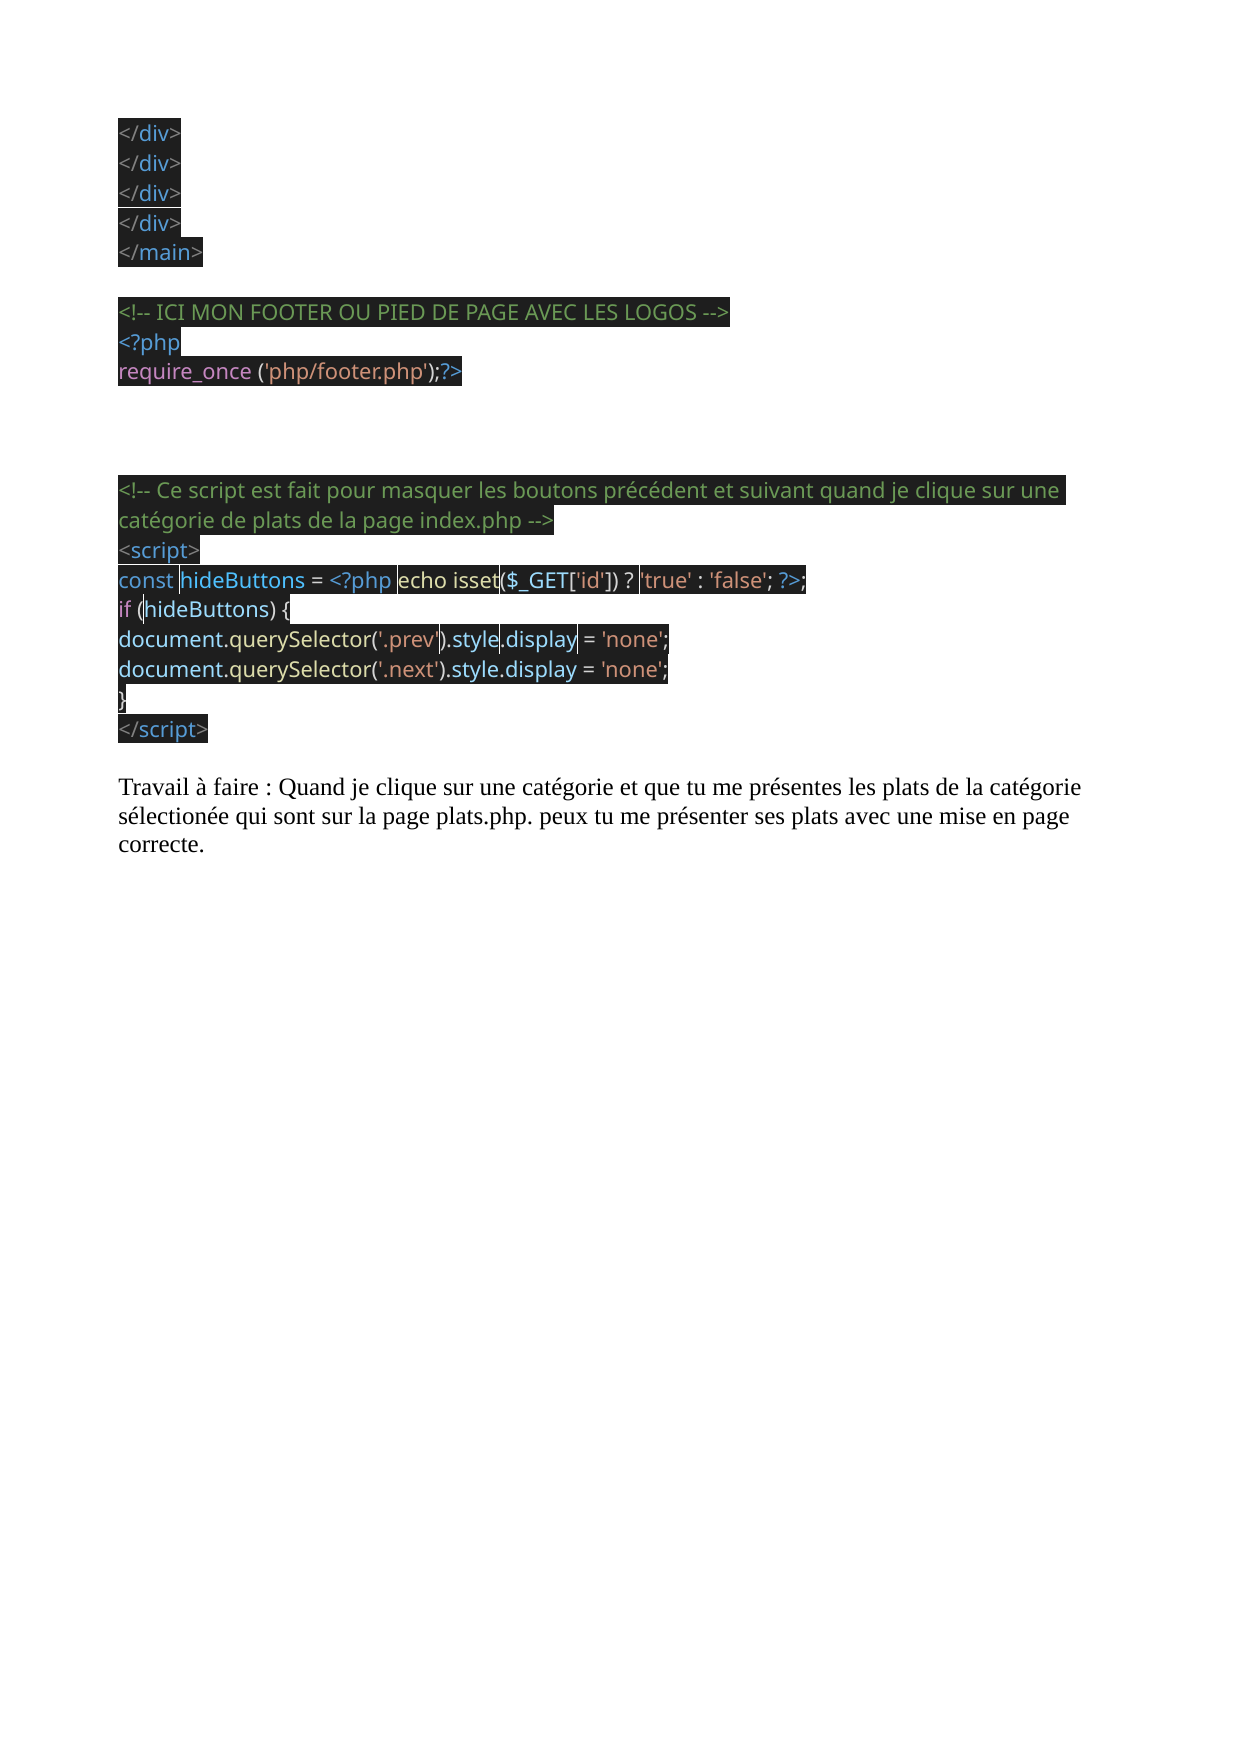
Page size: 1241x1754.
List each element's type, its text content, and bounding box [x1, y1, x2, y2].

text </div> [118, 118, 1122, 148]
text </div> [118, 207, 1122, 237]
text </div> [118, 178, 1122, 207]
text require_once ('php/footer.php');?> [118, 356, 1122, 386]
text </main> [118, 237, 1122, 267]
text document.querySelector('.next').style.display = 'none'; [118, 654, 1122, 684]
text if (hideButtons) { [118, 594, 1122, 624]
text <?php [118, 327, 1122, 356]
text <script> [118, 535, 1122, 564]
text } [118, 684, 1122, 713]
text const hideButtons = <?php echo isset($_GET['id']) ? 'true' : 'false'; ?>; [118, 564, 1122, 594]
text <!-- Ce script est fait pour masquer les boutons précédent et suivant quand je clique sur une catégorie de plats de la page index.php --> [118, 475, 1122, 535]
text </div> [118, 148, 1122, 178]
text </script> [118, 713, 1122, 743]
text document.querySelector('.prev').style.display = 'none'; [118, 624, 1122, 654]
text <!-- ICI MON FOOTER OU PIED DE PAGE AVEC LES LOGOS --> [118, 297, 1122, 327]
text Travail à faire : Quand je clique sur une catégorie et que tu me présentes les plats de la catégorie sélectionée qui sont sur la page plats.php. peux tu me présenter ses plats avec une mise en page correcte. [118, 772, 1122, 858]
